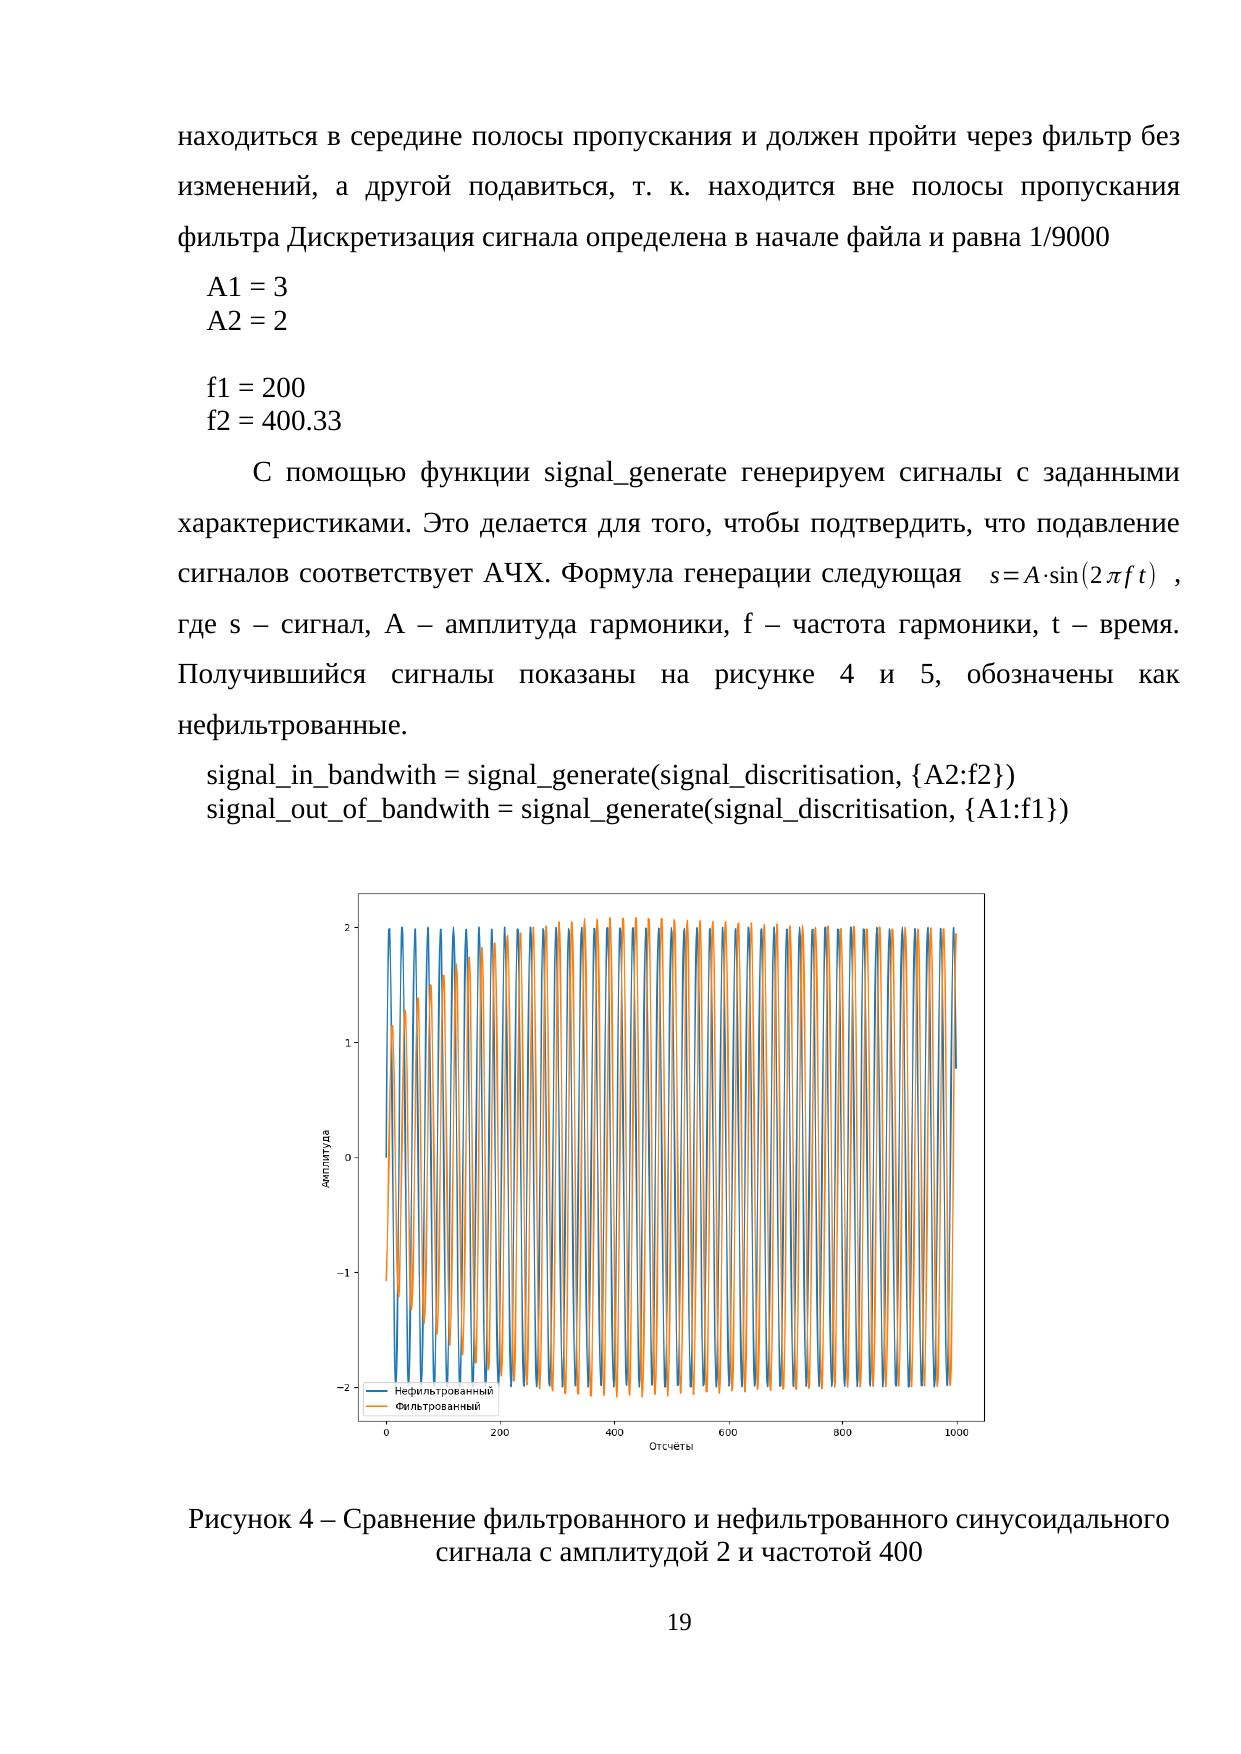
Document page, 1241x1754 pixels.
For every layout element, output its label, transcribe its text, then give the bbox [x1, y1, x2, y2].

text A1 = 3 [177, 269, 1181, 303]
text f1 = 200 [177, 370, 1181, 403]
text Рисунок 4 – Сравнение фильтрованного и нефильтрованного синусоидального сигнала с амплитудой 2 и частотой 400 [177, 1501, 1181, 1568]
text signal_in_bandwith = signal_generate(signal_discritisation, {A2:f2}) [177, 757, 1181, 791]
text находиться в середине полосы пропускания и должен пройти через фильтр без изменений, а другой подавиться, т. к. находится вне полосы пропускания фильтра Дискретизация сигнала определена в начале файла и равна 1/9000 [177, 118, 1181, 252]
picture [296, 866, 1002, 1466]
text С помощью функции signal_generate генерируем сигналы с заданными характеристиками. Это делается для того, чтобы подтвердить, что подавление сигналов соответствует АЧХ. Формула генерации следующая , где s – сигнал, А – амплитуда гармоники, f – частота гармоники, t – время. Получившийся сигналы показаны на рисунке 4 и 5, обозначены как нефильтрованные. [177, 454, 1181, 741]
text A2 = 2 [177, 303, 1181, 336]
text f2 = 400.33 [177, 403, 1181, 437]
text signal_out_of_bandwith = signal_generate(signal_discritisation, {A1:f1}) [177, 791, 1181, 824]
